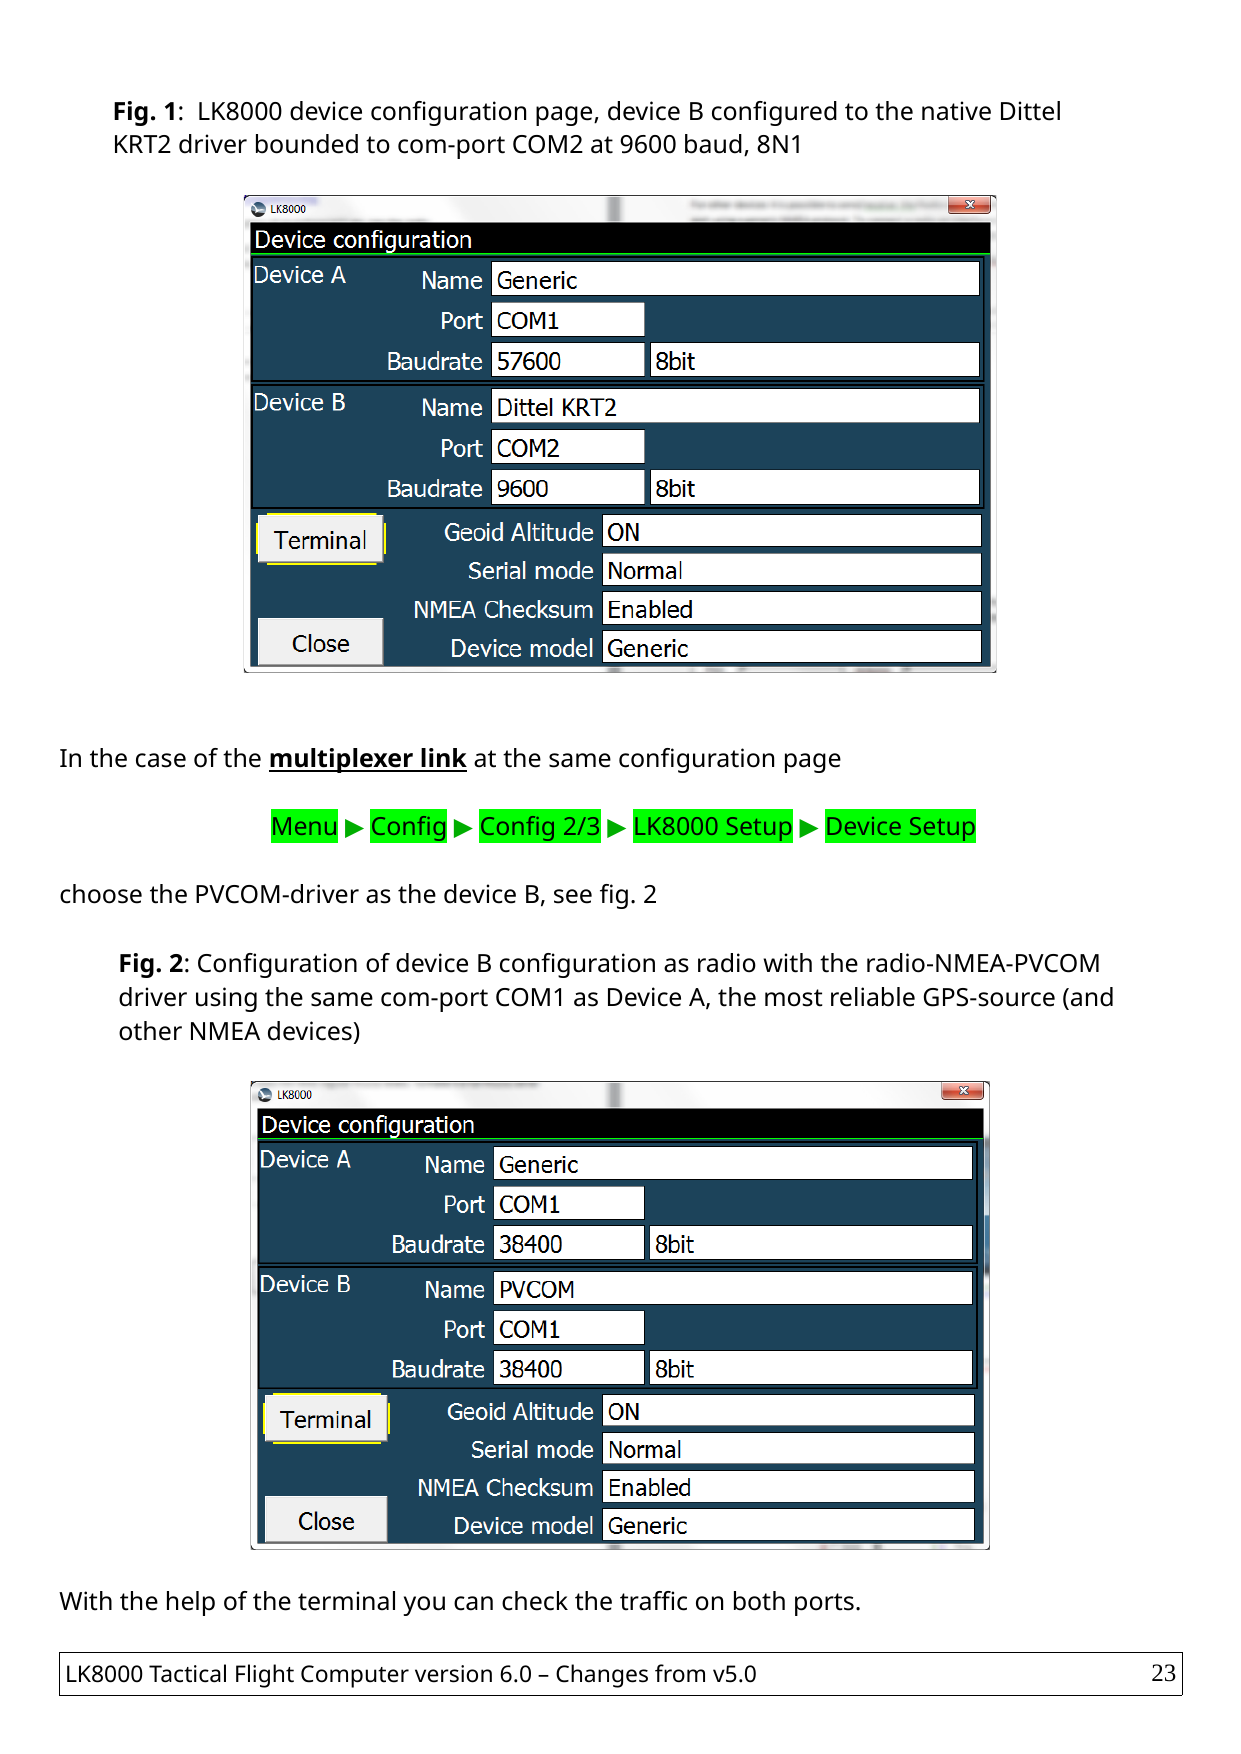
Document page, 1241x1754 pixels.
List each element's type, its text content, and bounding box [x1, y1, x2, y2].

text Fig. 2: Configuration of device B configuration as radio with the radio-NMEA-PVCOM driver using the same com-port COM1 as Device A, the most reliable GPS-source (and other NMEA devices) [118, 945, 1122, 1047]
picture [243, 195, 997, 673]
text In the case of the multiplexer link at the same configuration page [59, 741, 1181, 775]
text Fig. 1: LK8000 device configuration page, device B configured to the native Dittel KRT2 driver bounded to com-port COM2 at 9600 baud, 8N1 [112, 93, 1122, 161]
picture [250, 1081, 990, 1550]
text choose the PVCOM-driver as the device B, see fig. 2 [59, 877, 1181, 911]
text With the help of the terminal you can check the traffic on both ports. [59, 1584, 1181, 1618]
text Menu ▶ Config ▶ Config 2/3 ▶ LK8000 Setup ▶ Device Setup [59, 809, 1181, 843]
